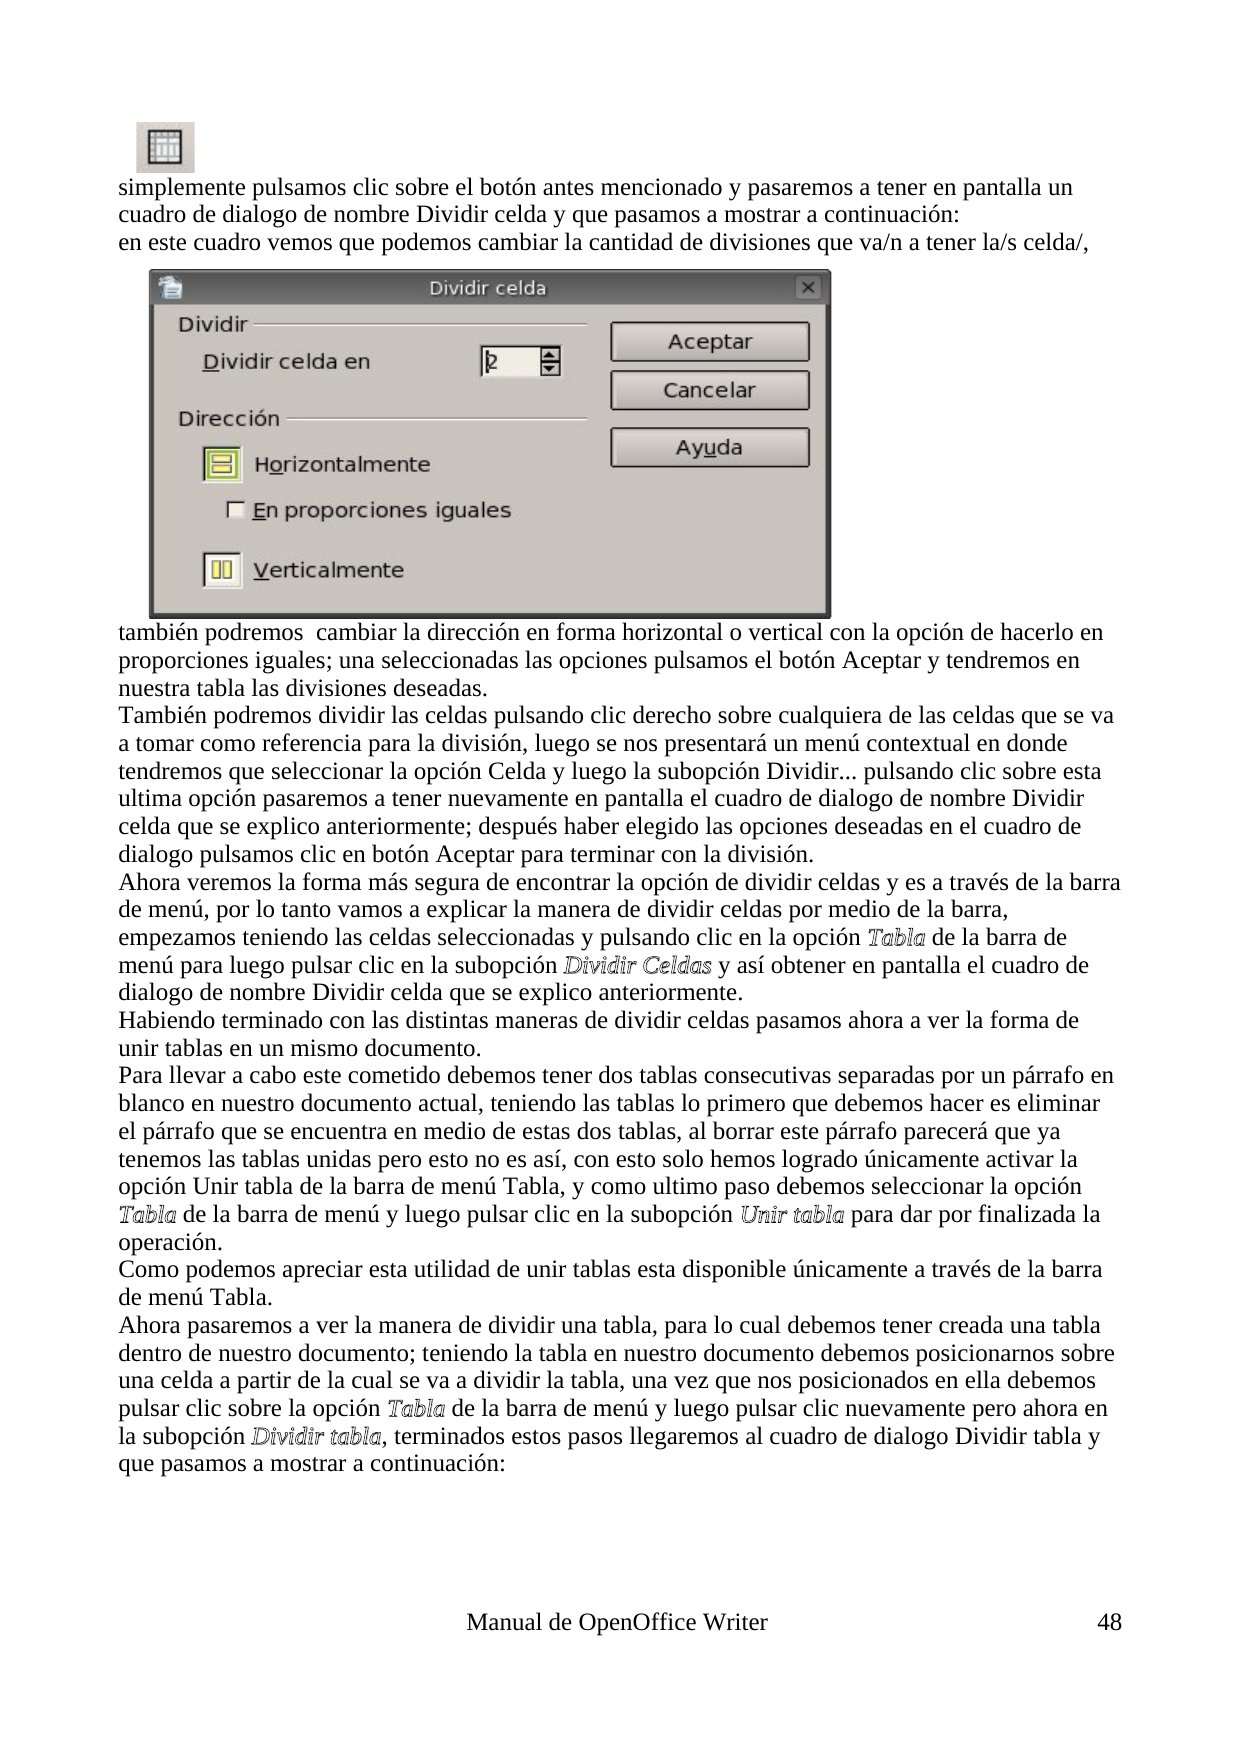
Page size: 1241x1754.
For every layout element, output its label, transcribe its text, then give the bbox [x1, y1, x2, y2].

text Como podemos apreciar esta utilidad de unir tablas esta disponible únicamente a través de la barra de menú Tabla. [118, 1256, 1122, 1311]
text Ahora pasaremos a ver la manera de dividir una tabla, para lo cual debemos tener creada una tabla dentro de nuestro documento; teniendo la tabla en nuestro documento debemos posicionarnos sobre una celda a partir de la cual se va a dividir la tabla, una vez que nos posicionados en ella debemos pulsar clic sobre la opción Tabla de la barra de menú y luego pulsar clic nuevamente pero ahora en la subopción Dividir tabla, terminados estos pasos llegaremos al cuadro de dialogo Dividir tabla y que pasamos a mostrar a continuación: [118, 1311, 1122, 1477]
text Ahora veremos la forma más segura de encontrar la opción de dividir celdas y es a través de la barra de menú, por lo tanto vamos a explicar la manera de dividir celdas por medio de la barra, empezamos teniendo las celdas seleccionadas y pulsando clic en la opción Tabla de la barra de menú para luego pulsar clic en la subopción Dividir Celdas y así obtener en pantalla el cuadro de dialogo de nombre Dividir celda que se explico anteriormente. [118, 868, 1122, 1006]
picture [148, 269, 832, 619]
text Para llevar a cabo este cometido debemos tener dos tablas consecutivas separadas por un párrafo en blanco en nuestro documento actual, teniendo las tablas lo primero que debemos hacer es eliminar el párrafo que se encuentra en medio de estas dos tablas, al borrar este párrafo parecerá que ya tenemos las tablas unidas pero esto no es así, con esto solo hemos logrado únicamente activar la opción Unir tabla de la barra de menú Tabla, y como ultimo paso debemos seleccionar la opción Tabla de la barra de menú y luego pulsar clic en la subopción Unir tabla para dar por finalizada la operación. [118, 1062, 1122, 1256]
text También podremos dividir las celdas pulsando clic derecho sobre cualquiera de las celdas que se va a tomar como referencia para la división, luego se nos presentará un menú contextual en donde tendremos que seleccionar la opción Celda y luego la subopción Dividir... pulsando clic sobre esta ultima opción pasaremos a tener nuevamente en pantalla el cuadro de dialogo de nombre Dividir celda que se explico anteriormente; después haber elegido las opciones deseadas en el cuadro de dialogo pulsamos clic en botón Aceptar para terminar con la división. [118, 701, 1122, 868]
text simplemente pulsamos clic sobre el botón antes mencionado y pasaremos a tener en pantalla un cuadro de dialogo de nombre Dividir celda y que pasamos a mostrar a continuación: [118, 118, 1122, 228]
text en este cuadro vemos que podemos cambiar la cantidad de divisiones que va/n a tener la/s celda/, también podremos cambiar la dirección en forma horizontal o vertical con la opción de hacerlo en proporciones iguales; una seleccionadas las opciones pulsamos el botón Aceptar y tendremos en nuestra tabla las divisiones deseadas. [118, 228, 1122, 701]
text Habiendo terminado con las distintas maneras de dividir celdas pasamos ahora a ver la forma de unir tablas en un mismo documento. [118, 1006, 1122, 1062]
picture [136, 122, 195, 173]
